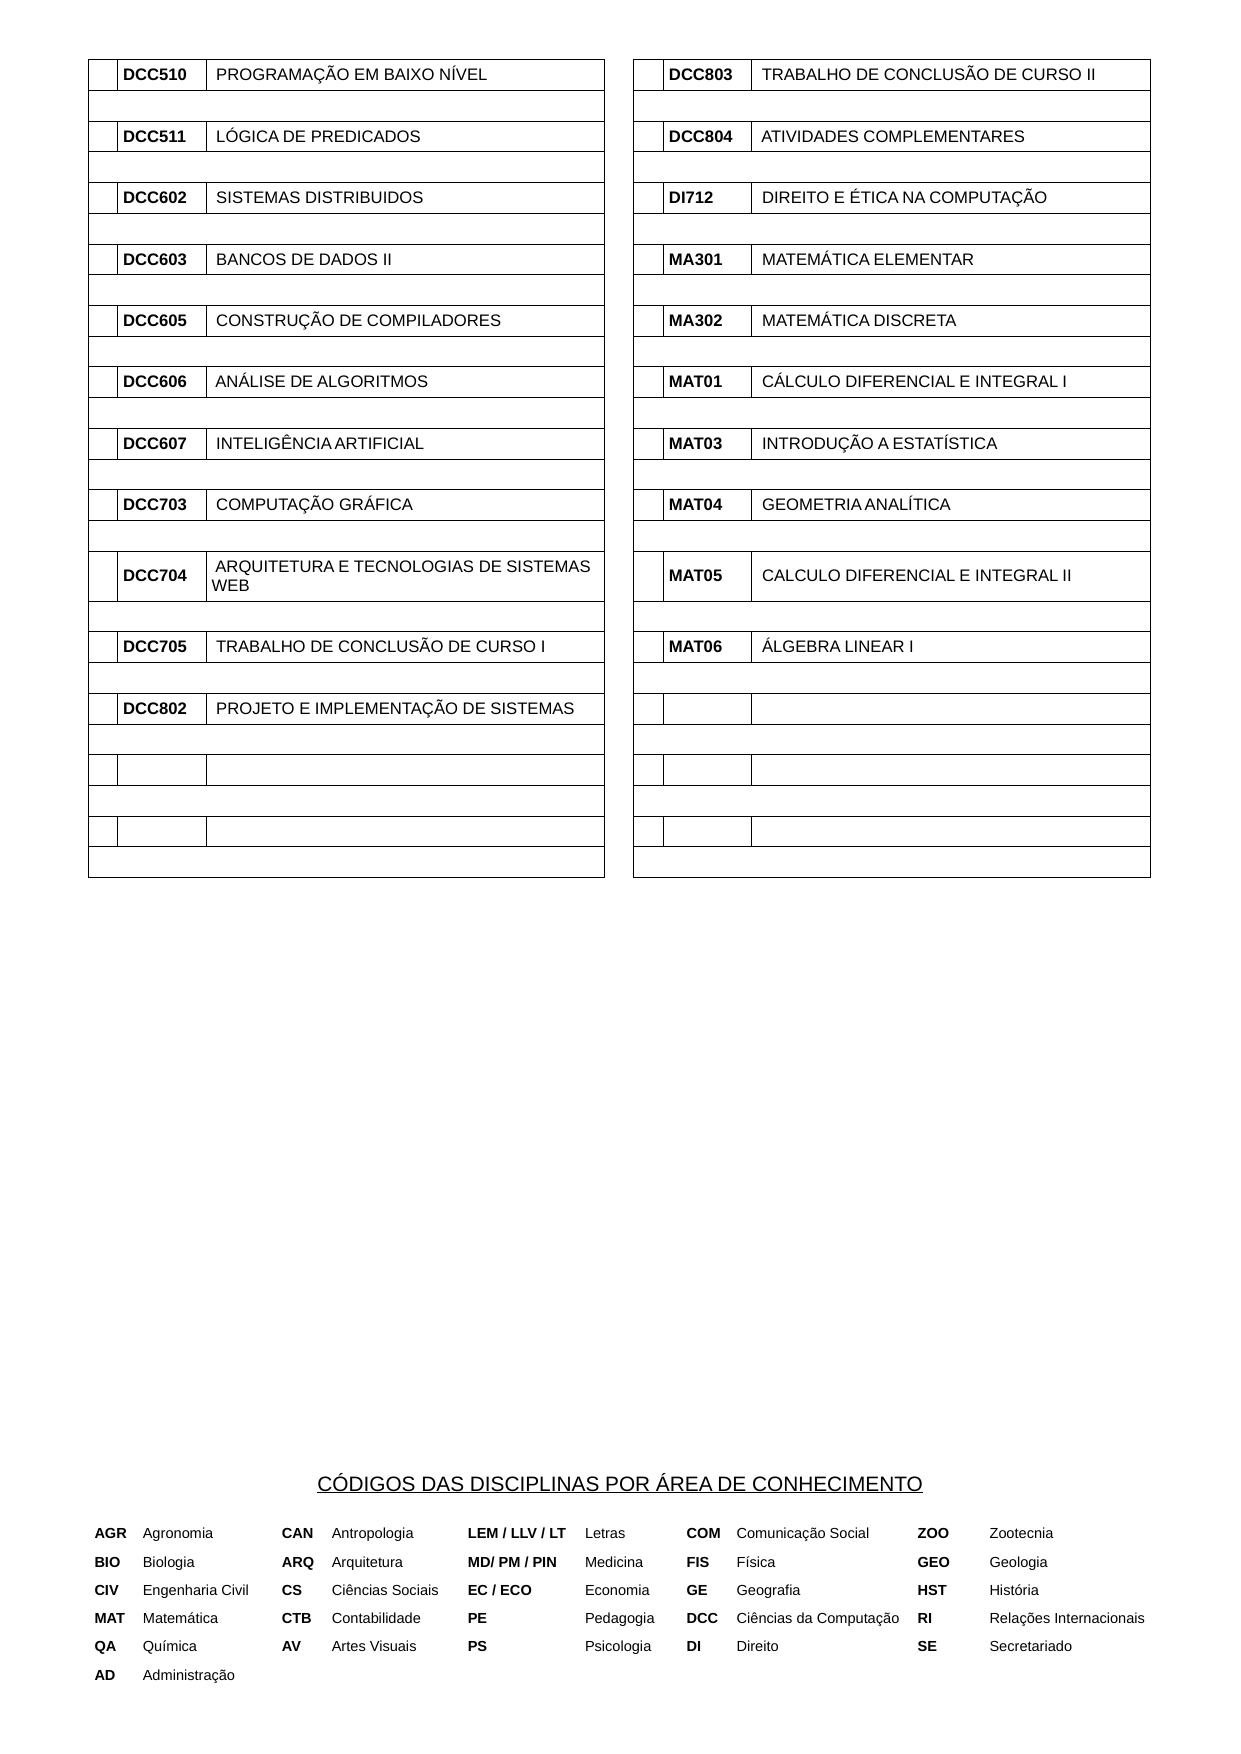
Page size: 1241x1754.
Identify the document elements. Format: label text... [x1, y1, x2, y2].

table_cell SE [912, 1632, 984, 1661]
table_cell [605, 816, 633, 846]
table_cell Geologia [984, 1548, 1152, 1576]
table_cell [752, 817, 1150, 846]
table_cell [605, 121, 633, 151]
table_cell [634, 663, 1150, 693]
table_cell PE [462, 1604, 579, 1632]
table_cell DCC607 [118, 429, 206, 458]
table_cell [664, 817, 751, 846]
table_cell [579, 1661, 667, 1689]
table_cell [89, 214, 604, 243]
table_cell DCC802 [118, 694, 206, 723]
table_cell COMPUTAÇÃO GRÁFICA [207, 490, 604, 520]
table_header Letras [579, 1519, 667, 1548]
table_cell [462, 1661, 579, 1689]
table_cell HST [912, 1576, 984, 1604]
table_cell [89, 183, 117, 213]
table_cell [681, 1661, 731, 1689]
table_cell [605, 151, 633, 182]
table_cell [89, 602, 604, 631]
table_cell [912, 1661, 984, 1689]
table_cell [605, 846, 633, 877]
table_cell MATEMÁTICA ELEMENTAR [752, 245, 1150, 274]
table_cell [605, 305, 633, 336]
table_cell [634, 152, 1150, 182]
table_cell DCC [681, 1604, 731, 1632]
table_cell [89, 521, 604, 551]
table_cell [605, 336, 633, 366]
table_cell MAT03 [664, 429, 751, 458]
table_cell [605, 213, 633, 243]
table_cell [89, 817, 117, 846]
table_cell [89, 337, 604, 366]
table_header [89, 60, 117, 90]
table_cell DI712 [664, 183, 751, 213]
table_cell [664, 694, 751, 723]
table_cell BANCOS DE DADOS II [207, 245, 604, 274]
table_cell [260, 1661, 276, 1689]
table_cell [634, 306, 663, 336]
table_cell [89, 275, 604, 305]
table_cell PS [462, 1632, 579, 1661]
table_cell MAT05 [664, 552, 751, 601]
table_cell [667, 1661, 681, 1689]
table_cell RI [912, 1604, 984, 1632]
table_cell [605, 274, 633, 305]
table_header [634, 60, 663, 90]
table_cell Geografia [731, 1576, 912, 1604]
table_cell MAT01 [664, 367, 751, 397]
table_header AGR [89, 1519, 137, 1548]
table_cell DCC605 [118, 306, 206, 336]
table_cell [89, 367, 117, 397]
table_cell Pedagogia [579, 1604, 667, 1632]
table_cell CALCULO DIFERENCIAL E INTEGRAL II [752, 552, 1150, 601]
table_cell MATEMÁTICA DISCRETA [752, 306, 1150, 336]
table_cell [634, 521, 1150, 551]
table_cell MAT04 [664, 490, 751, 520]
table_cell MA301 [664, 245, 751, 274]
table_cell [118, 755, 206, 785]
table_cell DCC511 [118, 122, 206, 151]
table_cell Direito [731, 1632, 912, 1661]
table_cell Administração [137, 1661, 260, 1689]
table_cell [605, 489, 633, 520]
table_cell Economia [579, 1576, 667, 1604]
table_cell [752, 755, 1150, 785]
table_cell TRABALHO DE CONCLUSÃO DE CURSO I [207, 632, 604, 662]
table_cell GE [681, 1576, 731, 1604]
table_cell [605, 459, 633, 489]
table_cell Engenharia Civil [137, 1576, 260, 1604]
table_cell [634, 214, 1150, 243]
table_cell SISTEMAS DISTRIBUIDOS [207, 183, 604, 213]
table_cell Artes Visuais [326, 1632, 448, 1661]
table_cell [605, 601, 633, 631]
table_cell [89, 460, 604, 489]
table_cell ARQ [276, 1548, 326, 1576]
table_header LEM / LLV / LT [462, 1519, 579, 1548]
table_cell Arquitetura [326, 1548, 448, 1576]
table_cell ATIVIDADES COMPLEMENTARES [752, 122, 1150, 151]
table_cell [605, 551, 633, 601]
table_cell [448, 1576, 462, 1604]
table_cell [89, 552, 117, 601]
table_cell [634, 245, 663, 274]
table_cell DCC804 [664, 122, 751, 151]
table_cell [326, 1661, 448, 1689]
table_cell [752, 694, 1150, 723]
table_cell DIREITO E ÉTICA NA COMPUTAÇÃO [752, 183, 1150, 213]
table_cell DCC704 [118, 552, 206, 601]
table_cell [634, 429, 663, 458]
table_cell [448, 1632, 462, 1661]
table_cell Ciências Sociais [326, 1576, 448, 1604]
table_cell [89, 429, 117, 458]
table_header Antropologia [326, 1519, 448, 1548]
table_cell Biologia [137, 1548, 260, 1576]
table_cell [89, 663, 604, 693]
table_cell CS [276, 1576, 326, 1604]
table_header CAN [276, 1519, 326, 1548]
table_cell EC / ECO [462, 1576, 579, 1604]
table_cell Física [731, 1548, 912, 1576]
table_header DCC803 [664, 60, 751, 90]
table_cell DI [681, 1632, 731, 1661]
table_cell [605, 366, 633, 397]
table_cell [89, 755, 117, 785]
table_cell [605, 90, 633, 121]
table_cell [605, 182, 633, 213]
table_cell ARQUITETURA E TECNOLOGIAS DE SISTEMAS WEB [207, 552, 604, 601]
table_cell [634, 337, 1150, 366]
table_cell [89, 152, 604, 182]
table_cell MAT06 [664, 632, 751, 662]
table_cell DCC602 [118, 183, 206, 213]
table_cell [118, 817, 206, 846]
table_cell Medicina [579, 1548, 667, 1576]
table_header [448, 1519, 462, 1548]
table_cell ÁLGEBRA LINEAR I [752, 632, 1150, 662]
table_header Agronomia [137, 1519, 260, 1548]
table_cell [634, 183, 663, 213]
table_cell QA [89, 1632, 137, 1661]
table_cell [634, 847, 1150, 877]
table_cell CÁLCULO DIFERENCIAL E INTEGRAL I [752, 367, 1150, 397]
table_cell [605, 397, 633, 428]
table_cell [634, 275, 1150, 305]
table_cell [448, 1548, 462, 1576]
table_cell INTELIGÊNCIA ARTIFICIAL [207, 429, 604, 458]
table_cell ANÁLISE DE ALGORITMOS [207, 367, 604, 397]
table_cell PROJETO E IMPLEMENTAÇÃO DE SISTEMAS [207, 694, 604, 723]
table_cell [605, 520, 633, 551]
table_cell [634, 460, 1150, 489]
table_header COM [681, 1519, 731, 1548]
table_header ZOO [912, 1519, 984, 1548]
table_cell [731, 1661, 912, 1689]
table_cell GEOMETRIA ANALÍTICA [752, 490, 1150, 520]
table_cell CONSTRUÇÃO DE COMPILADORES [207, 306, 604, 336]
table_cell [260, 1632, 276, 1661]
table_cell [89, 694, 117, 723]
table_header Zootecnia [984, 1519, 1152, 1548]
table_cell DCC606 [118, 367, 206, 397]
table_cell [89, 786, 604, 816]
text CÓDIGOS DAS DISCIPLINAS POR ÁREA DE CONHECIMENTO [88, 1471, 1152, 1495]
table_cell [634, 694, 663, 723]
table_cell [634, 725, 1150, 754]
table_cell [605, 693, 633, 723]
table_cell MA302 [664, 306, 751, 336]
table_cell [276, 1661, 326, 1689]
table_cell [89, 632, 117, 662]
table_cell [605, 754, 633, 785]
table_cell MAT [89, 1604, 137, 1632]
table_cell Ciências da Computação [731, 1604, 912, 1632]
table_cell [634, 632, 663, 662]
table_cell [260, 1548, 276, 1576]
table_cell [605, 244, 633, 274]
table_cell [605, 724, 633, 754]
table_cell [667, 1576, 681, 1604]
table_header DCC510 [118, 60, 206, 90]
table_header [260, 1519, 276, 1548]
table_cell [634, 367, 663, 397]
table_cell [634, 602, 1150, 631]
table_cell [260, 1576, 276, 1604]
table_cell Secretariado [984, 1632, 1152, 1661]
table_cell História [984, 1576, 1152, 1604]
table_cell [634, 122, 663, 151]
table_cell [448, 1604, 462, 1632]
table_cell FIS [681, 1548, 731, 1576]
table_cell Contabilidade [326, 1604, 448, 1632]
table_cell [89, 847, 604, 877]
table_cell Relações Internacionais [984, 1604, 1152, 1632]
table_cell [89, 122, 117, 151]
table_cell [448, 1661, 462, 1689]
table_header [667, 1519, 681, 1548]
table_cell [664, 755, 751, 785]
table_cell [667, 1604, 681, 1632]
table_cell CTB [276, 1604, 326, 1632]
table_cell [89, 398, 604, 428]
table_cell [605, 631, 633, 662]
table_cell INTRODUÇÃO A ESTATÍSTICA [752, 429, 1150, 458]
table_cell GEO [912, 1548, 984, 1576]
table_cell AD [89, 1661, 137, 1689]
table_header PROGRAMAÇÃO EM BAIXO NÍVEL [207, 60, 604, 90]
table_cell BIO [89, 1548, 137, 1576]
table_cell [667, 1548, 681, 1576]
table_header [605, 59, 633, 90]
table_cell [634, 817, 663, 846]
table_cell [89, 245, 117, 274]
table_cell LÓGICA DE PREDICADOS [207, 122, 604, 151]
table_cell [89, 725, 604, 754]
table_cell [207, 817, 604, 846]
table_cell CIV [89, 1576, 137, 1604]
table_cell [984, 1661, 1152, 1689]
table_cell [89, 306, 117, 336]
table_header TRABALHO DE CONCLUSÃO DE CURSO II [752, 60, 1150, 90]
table_cell MD/ PM / PIN [462, 1548, 579, 1576]
table_cell [634, 91, 1150, 121]
table_cell [605, 785, 633, 816]
table_cell Química [137, 1632, 260, 1661]
table_cell [634, 755, 663, 785]
table_cell DCC705 [118, 632, 206, 662]
table_cell [89, 490, 117, 520]
table_cell [634, 490, 663, 520]
table_cell [667, 1632, 681, 1661]
table_cell [260, 1604, 276, 1632]
table_cell Psicologia [579, 1632, 667, 1661]
table_cell [605, 662, 633, 693]
table_cell DCC603 [118, 245, 206, 274]
table_cell [634, 786, 1150, 816]
table_header Comunicação Social [731, 1519, 912, 1548]
table_cell [207, 755, 604, 785]
table_cell AV [276, 1632, 326, 1661]
table_cell DCC703 [118, 490, 206, 520]
table_cell [634, 552, 663, 601]
table_cell Matemática [137, 1604, 260, 1632]
table_cell [89, 91, 604, 121]
table_cell [634, 398, 1150, 428]
table_cell [605, 428, 633, 458]
